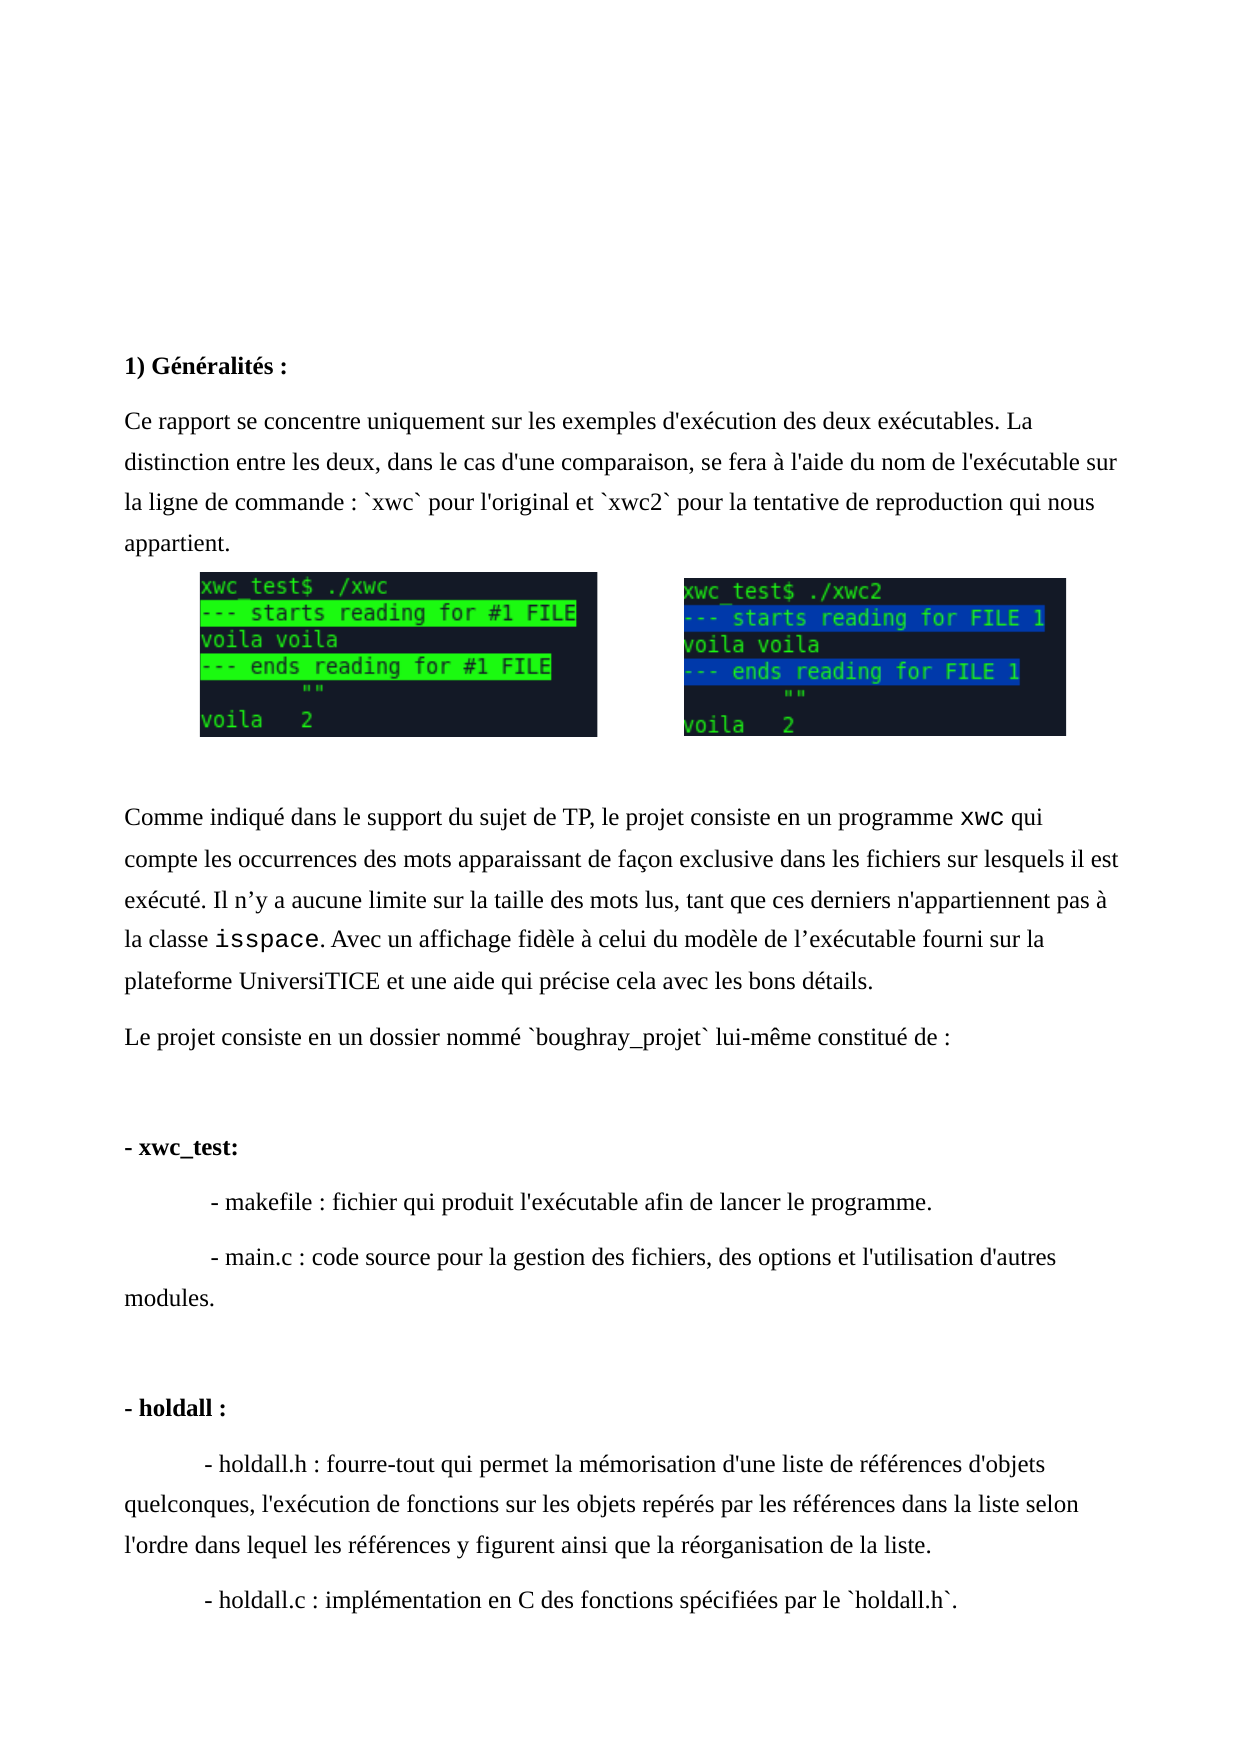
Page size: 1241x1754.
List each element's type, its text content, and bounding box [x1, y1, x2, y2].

picture [199, 572, 598, 737]
text - main.c : code source pour la gestion des fichiers, des options et l'utilisation d'autres modules. [124, 1231, 1122, 1312]
text Le projet consiste en un dossier nommé `boughray_projet` lui-même constitué de : [124, 1010, 1122, 1050]
text - holdall.c : implémentation en C des fonctions spécifiées par le `holdall.h`. [124, 1573, 1122, 1614]
text - holdall : [124, 1382, 1122, 1422]
text 1) Généralités : [124, 339, 1122, 379]
text Ce rapport se concentre uniquement sur les exemples d'exécution des deux exécutables. La distinction entre les deux, dans le cas d'une comparaison, se fera à l'aide du nom de l'exécutable sur la ligne de commande : `xwc` pour l'original et `xwc2` pour la tentative de reproduction qui nous appartient. [124, 394, 1122, 557]
text - holdall.h : fourre-tout qui permet la mémorisation d'une liste de références d'objets quelconques, l'exécution de fonctions sur les objets repérés par les références dans la liste selon l'ordre dans lequel les références y figurent ainsi que la réorganisation de la liste. [124, 1437, 1122, 1559]
text Comme indiqué dans le support du sujet de TP, le projet consiste en un programme xwc qui compte les occurrences des mots apparaissant de façon exclusive dans les fichiers sur lesquels il est exécuté. Il n’y a aucune limite sur la taille des mots lus, tant que ces derniers n'appartiennent pas à la classe isspace. Avec un affichage fidèle à celui du modèle de l’exécutable fourni sur la plateforme UniversiTICE et une aide qui précise cela avec les bons détails. [124, 792, 1122, 995]
text - makefile : fichier qui produit l'exécutable afin de lancer le programme. [124, 1175, 1122, 1216]
picture [684, 578, 1067, 736]
text - xwc_test: [124, 1120, 1122, 1161]
